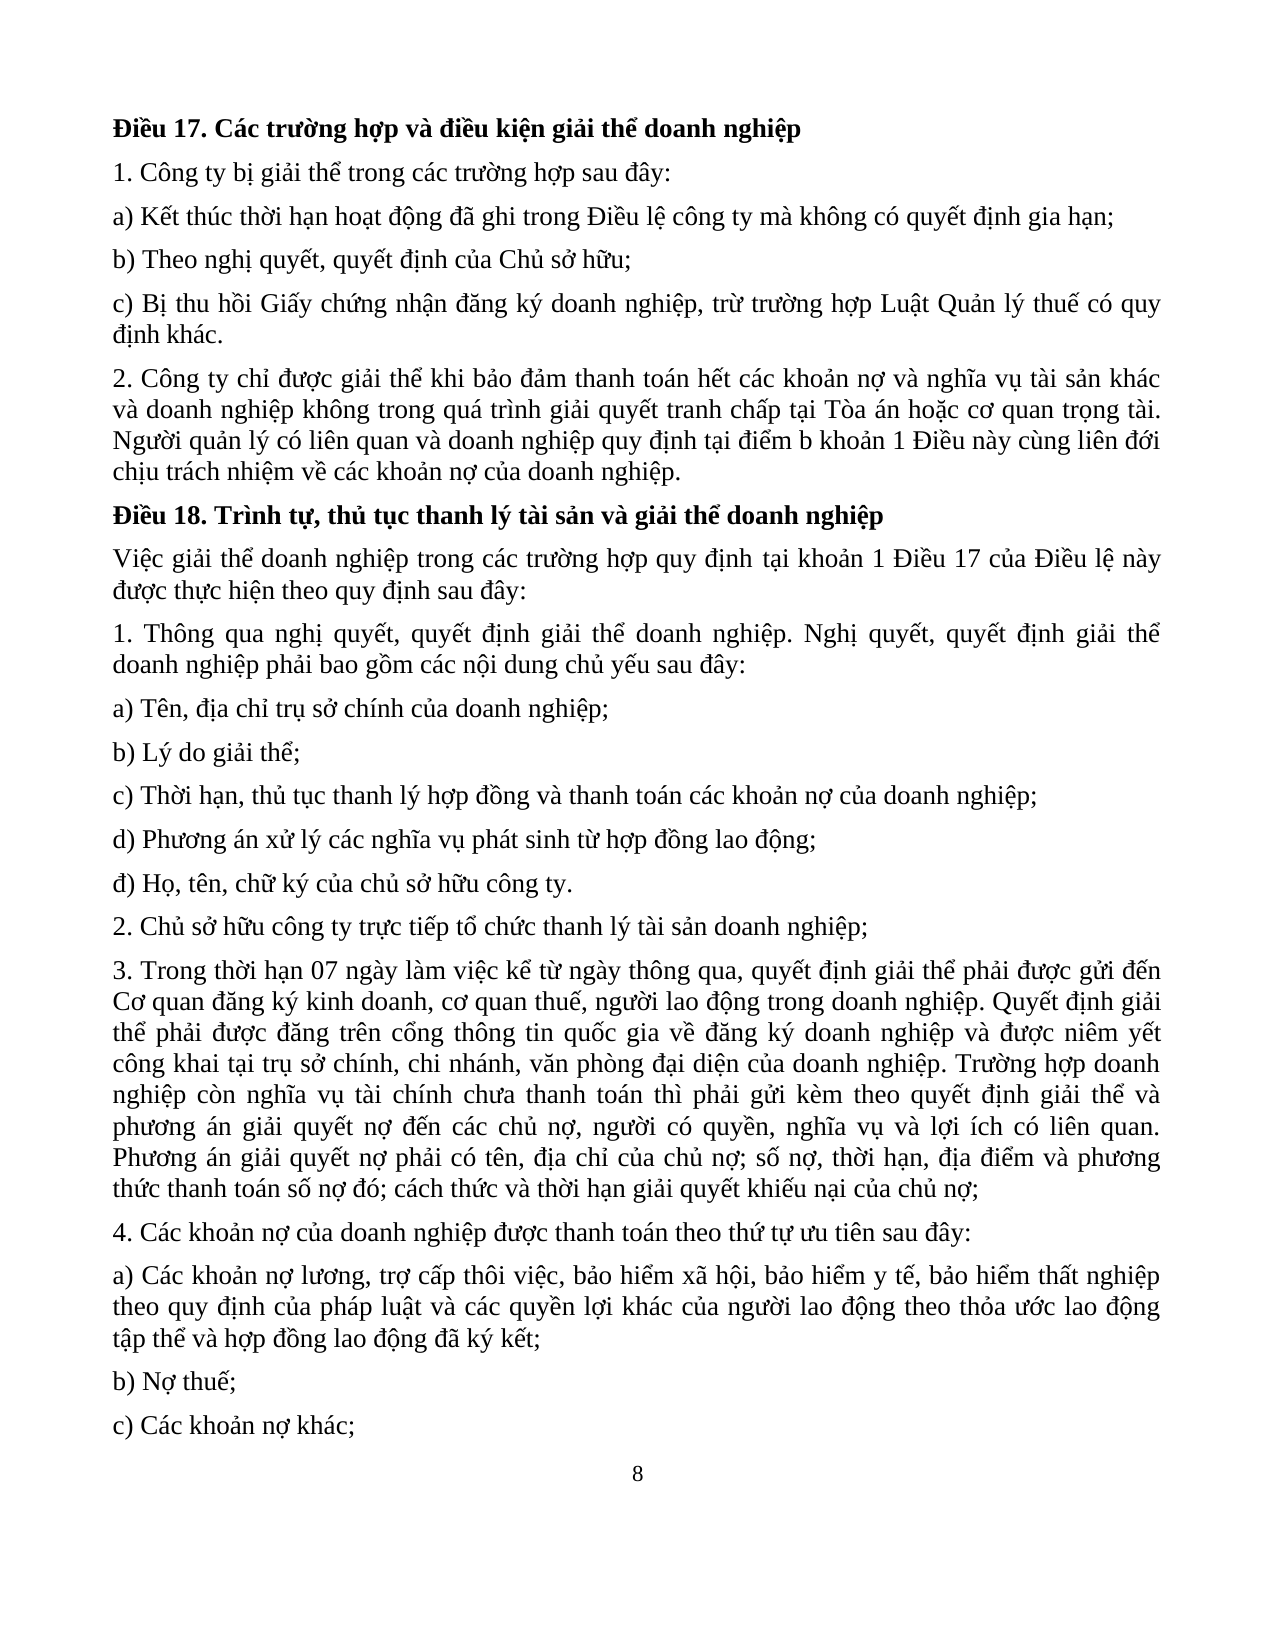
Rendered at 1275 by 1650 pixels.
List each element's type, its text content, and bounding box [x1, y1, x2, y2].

subtitle Điều 18. Trình tự, thủ tục thanh lý tài sản và giải thể doanh nghiệp [112, 499, 1162, 530]
text 1. Công ty bị giải thể trong các trường hợp sau đây: [112, 156, 1162, 187]
text 2. Chủ sở hữu công ty trực tiếp tổ chức thanh lý tài sản doanh nghiệp; [112, 910, 1162, 942]
text c) Thời hạn, thủ tục thanh lý hợp đồng và thanh toán các khoản nợ của doanh nghiệp; [112, 779, 1162, 811]
subtitle Điều 17. Các trường hợp và điều kiện giải thể doanh nghiệp [112, 112, 1162, 144]
text Việc giải thể doanh nghiệp trong các trường hợp quy định tại khoản 1 Điều 17 của Điều lệ này được thực hiện theo quy định sau đây: [112, 543, 1162, 605]
text 1. Thông qua nghị quyết, quyết định giải thể doanh nghiệp. Nghị quyết, quyết định giải thể doanh nghiệp phải bao gồm các nội dung chủ yếu sau đây: [112, 617, 1162, 680]
text a) Kết thúc thời hạn hoạt động đã ghi trong Điều lệ công ty mà không có quyết định gia hạn; [112, 200, 1162, 231]
text đ) Họ, tên, chữ ký của chủ sở hữu công ty. [112, 867, 1162, 898]
text b) Nợ thuế; [112, 1365, 1162, 1396]
text 3. Trong thời hạn 07 ngày làm việc kể từ ngày thông qua, quyết định giải thể phải được gửi đến Cơ quan đăng ký kinh doanh, cơ quan thuế, người lao động trong doanh nghiệp. Quyết định giải thể phải được đăng trên cổng thông tin quốc gia về đăng ký doanh nghiệp và được niêm yết công khai tại trụ sở chính, chi nhánh, văn phòng đại diện của doanh nghiệp. Trường hợp doanh nghiệp còn nghĩa vụ tài chính chưa thanh toán thì phải gửi kèm theo quyết định giải thể và phương án giải quyết nợ đến các chủ nợ, người có quyền, nghĩa vụ và lợi ích có liên quan. Phương án giải quyết nợ phải có tên, địa chỉ của chủ nợ; số nợ, thời hạn, địa điểm và phương thức thanh toán số nợ đó; cách thức và thời hạn giải quyết khiếu nại của chủ nợ; [112, 954, 1162, 1203]
text a) Các khoản nợ lương, trợ cấp thôi việc, bảo hiểm xã hội, bảo hiểm y tế, bảo hiểm thất nghiệp theo quy định của pháp luật và các quyền lợi khác của người lao động theo thỏa ước lao động tập thể và hợp đồng lao động đã ký kết; [112, 1259, 1162, 1353]
text 4. Các khoản nợ của doanh nghiệp được thanh toán theo thứ tự ưu tiên sau đây: [112, 1216, 1162, 1247]
text c) Các khoản nợ khác; [112, 1409, 1162, 1440]
text c) Bị thu hồi Giấy chứng nhận đăng ký doanh nghiệp, trừ trường hợp Luật Quản lý thuế có quy định khác. [112, 287, 1162, 349]
text 2. Công ty chỉ được giải thể khi bảo đảm thanh toán hết các khoản nợ và nghĩa vụ tài sản khác và doanh nghiệp không trong quá trình giải quyết tranh chấp tại Tòa án hoặc cơ quan trọng tài. Người quản lý có liên quan và doanh nghiệp quy định tại điểm b khoản 1 Điều này cùng liên đới chịu trách nhiệm về các khoản nợ của doanh nghiệp. [112, 362, 1162, 486]
text a) Tên, địa chỉ trụ sở chính của doanh nghiệp; [112, 692, 1162, 723]
text b) Lý do giải thể; [112, 736, 1162, 767]
text d) Phương án xử lý các nghĩa vụ phát sinh từ hợp đồng lao động; [112, 823, 1162, 854]
text b) Theo nghị quyết, quyết định của Chủ sở hữu; [112, 243, 1162, 274]
